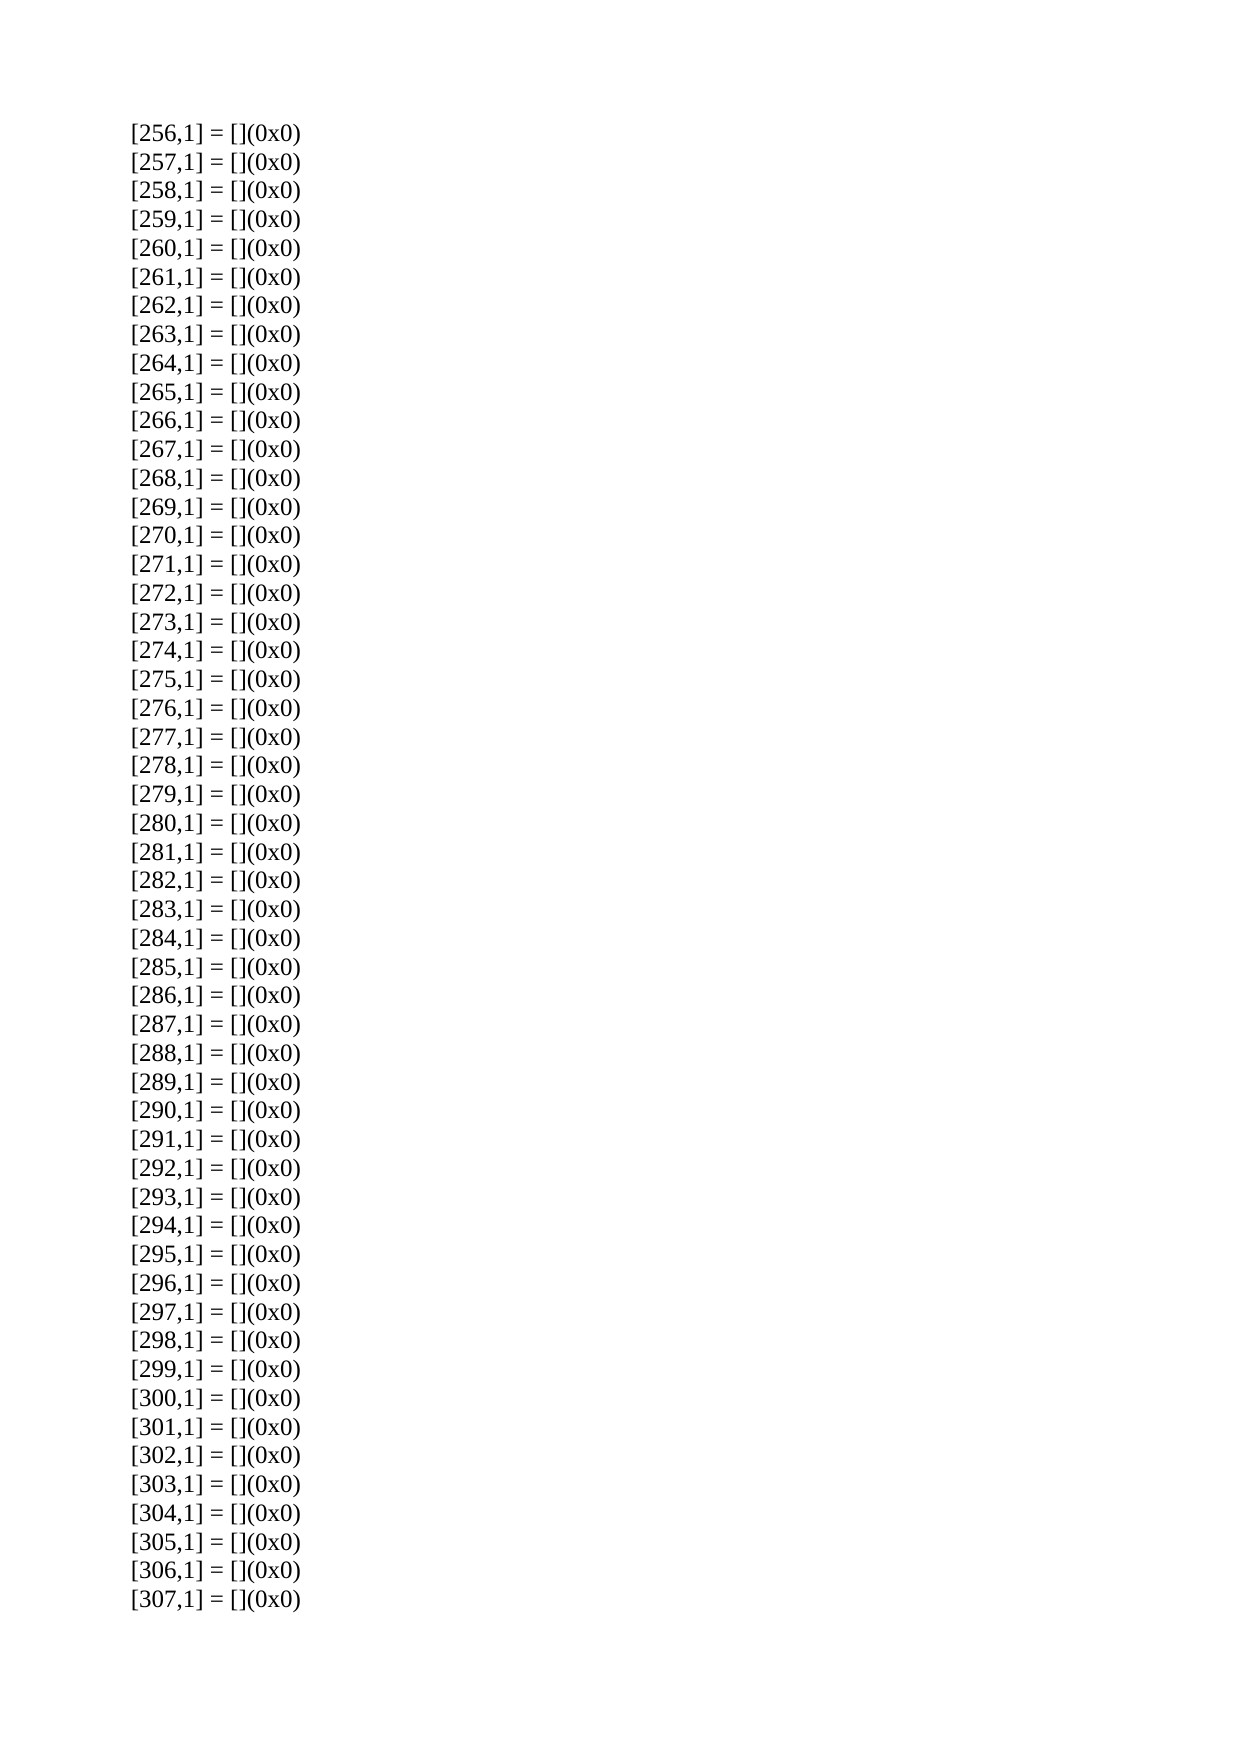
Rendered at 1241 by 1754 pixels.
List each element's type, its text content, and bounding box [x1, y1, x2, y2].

text [285,1] = [](0x0) [118, 952, 1122, 981]
text [305,1] = [](0x0) [118, 1527, 1122, 1556]
text [286,1] = [](0x0) [118, 981, 1122, 1009]
text [274,1] = [](0x0) [118, 636, 1122, 664]
text [283,1] = [](0x0) [118, 894, 1122, 923]
text [287,1] = [](0x0) [118, 1009, 1122, 1038]
text [269,1] = [](0x0) [118, 492, 1122, 521]
text [296,1] = [](0x0) [118, 1268, 1122, 1297]
text [304,1] = [](0x0) [118, 1498, 1122, 1527]
text [270,1] = [](0x0) [118, 521, 1122, 549]
text [292,1] = [](0x0) [118, 1153, 1122, 1182]
text [264,1] = [](0x0) [118, 348, 1122, 377]
text [289,1] = [](0x0) [118, 1067, 1122, 1096]
text [288,1] = [](0x0) [118, 1038, 1122, 1067]
text [279,1] = [](0x0) [118, 779, 1122, 808]
text [265,1] = [](0x0) [118, 377, 1122, 406]
text [272,1] = [](0x0) [118, 578, 1122, 607]
text [282,1] = [](0x0) [118, 866, 1122, 894]
text [297,1] = [](0x0) [118, 1297, 1122, 1326]
text [290,1] = [](0x0) [118, 1096, 1122, 1124]
text [276,1] = [](0x0) [118, 693, 1122, 722]
text [273,1] = [](0x0) [118, 607, 1122, 636]
text [261,1] = [](0x0) [118, 262, 1122, 291]
text [258,1] = [](0x0) [118, 176, 1122, 204]
text [294,1] = [](0x0) [118, 1211, 1122, 1239]
text [303,1] = [](0x0) [118, 1469, 1122, 1498]
text [266,1] = [](0x0) [118, 406, 1122, 434]
text [262,1] = [](0x0) [118, 291, 1122, 319]
text [256,1] = [](0x0) [118, 118, 1122, 147]
text [271,1] = [](0x0) [118, 549, 1122, 578]
text [306,1] = [](0x0) [118, 1556, 1122, 1584]
text [300,1] = [](0x0) [118, 1383, 1122, 1412]
text [257,1] = [](0x0) [118, 147, 1122, 176]
text [278,1] = [](0x0) [118, 751, 1122, 779]
text [293,1] = [](0x0) [118, 1182, 1122, 1211]
text [307,1] = [](0x0) [118, 1584, 1122, 1613]
text [284,1] = [](0x0) [118, 923, 1122, 952]
text [260,1] = [](0x0) [118, 233, 1122, 262]
text [281,1] = [](0x0) [118, 837, 1122, 866]
text [268,1] = [](0x0) [118, 463, 1122, 492]
text [302,1] = [](0x0) [118, 1441, 1122, 1469]
text [259,1] = [](0x0) [118, 204, 1122, 233]
text [295,1] = [](0x0) [118, 1239, 1122, 1268]
text [280,1] = [](0x0) [118, 808, 1122, 837]
text [277,1] = [](0x0) [118, 722, 1122, 751]
text [267,1] = [](0x0) [118, 434, 1122, 463]
text [263,1] = [](0x0) [118, 319, 1122, 348]
text [301,1] = [](0x0) [118, 1412, 1122, 1441]
text [291,1] = [](0x0) [118, 1124, 1122, 1153]
text [298,1] = [](0x0) [118, 1326, 1122, 1354]
text [299,1] = [](0x0) [118, 1354, 1122, 1383]
text [275,1] = [](0x0) [118, 664, 1122, 693]
